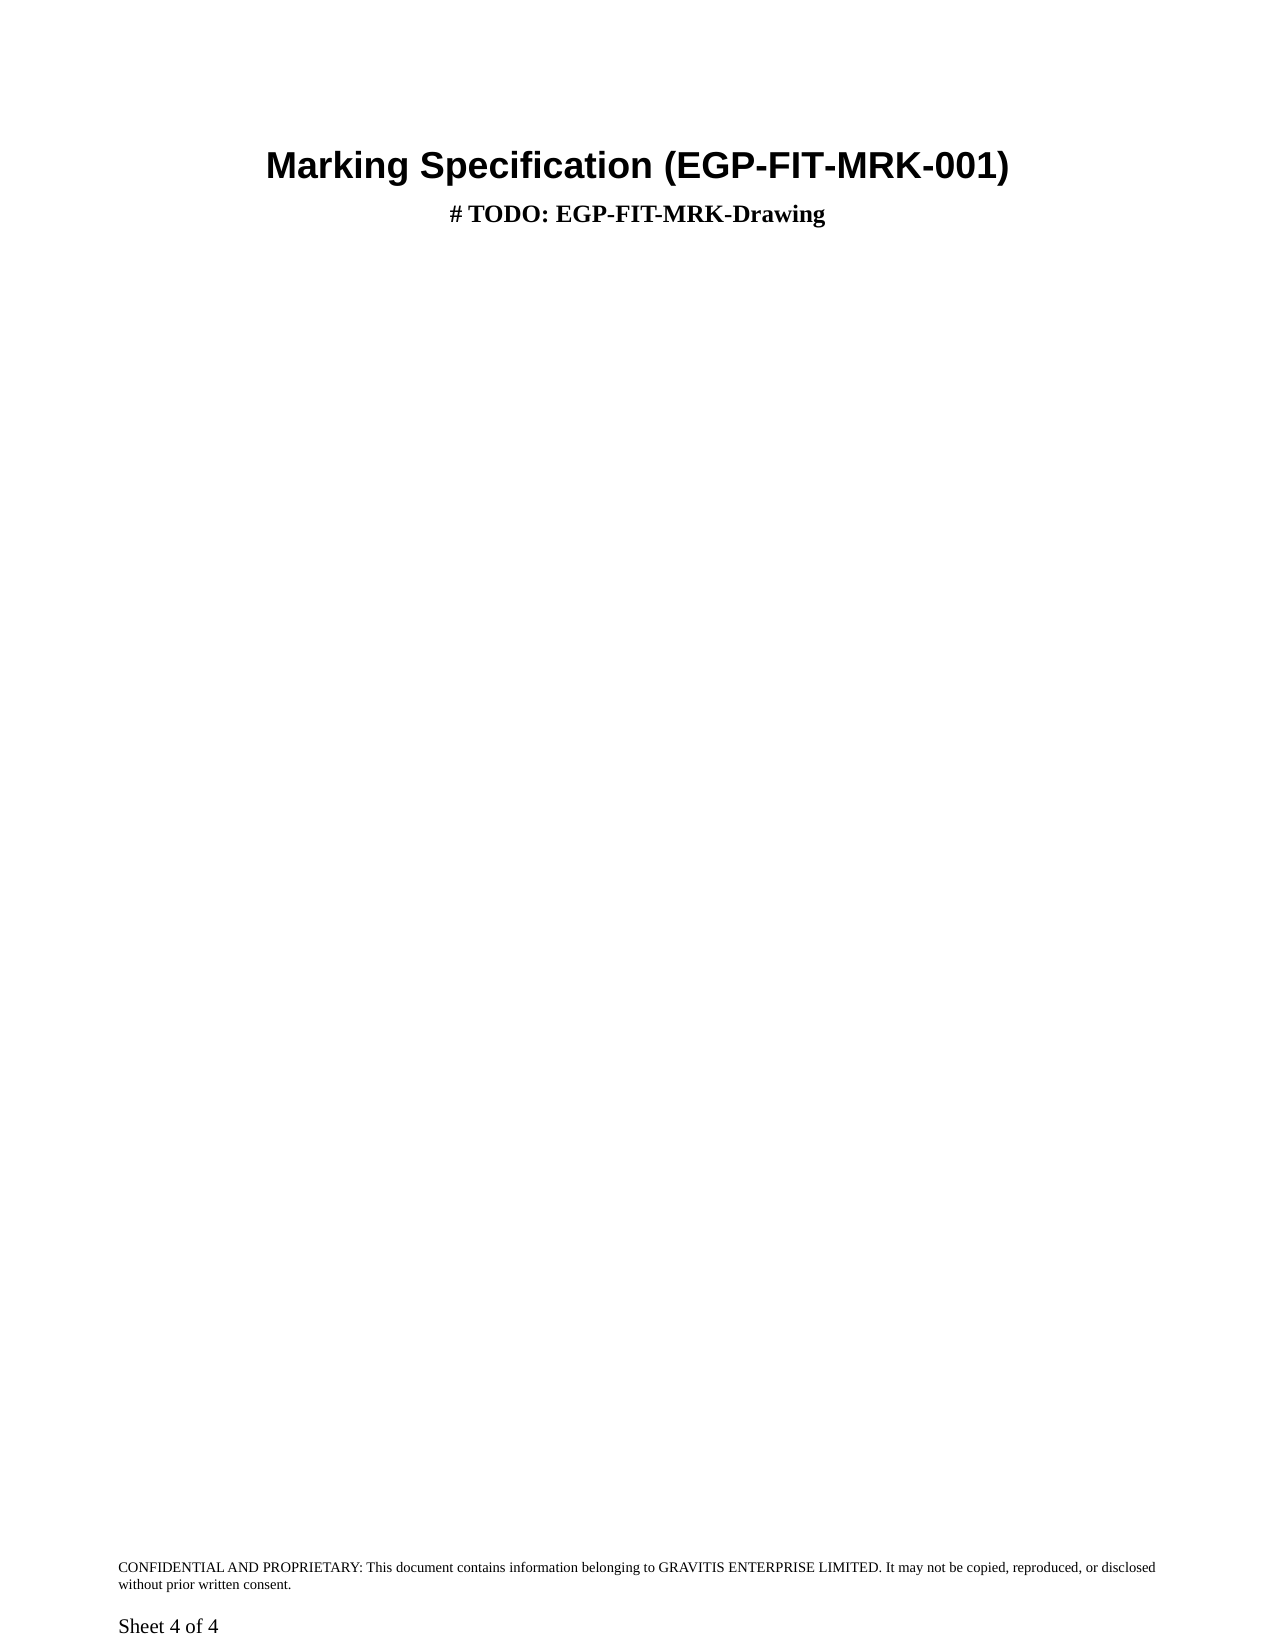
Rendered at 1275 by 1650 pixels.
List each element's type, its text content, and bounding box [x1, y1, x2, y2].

subtitle Marking Specification (EGP-FIT-MRK-001) [118, 143, 1157, 186]
text # TODO: EGP-FIT-MRK-Drawing [118, 199, 1157, 227]
